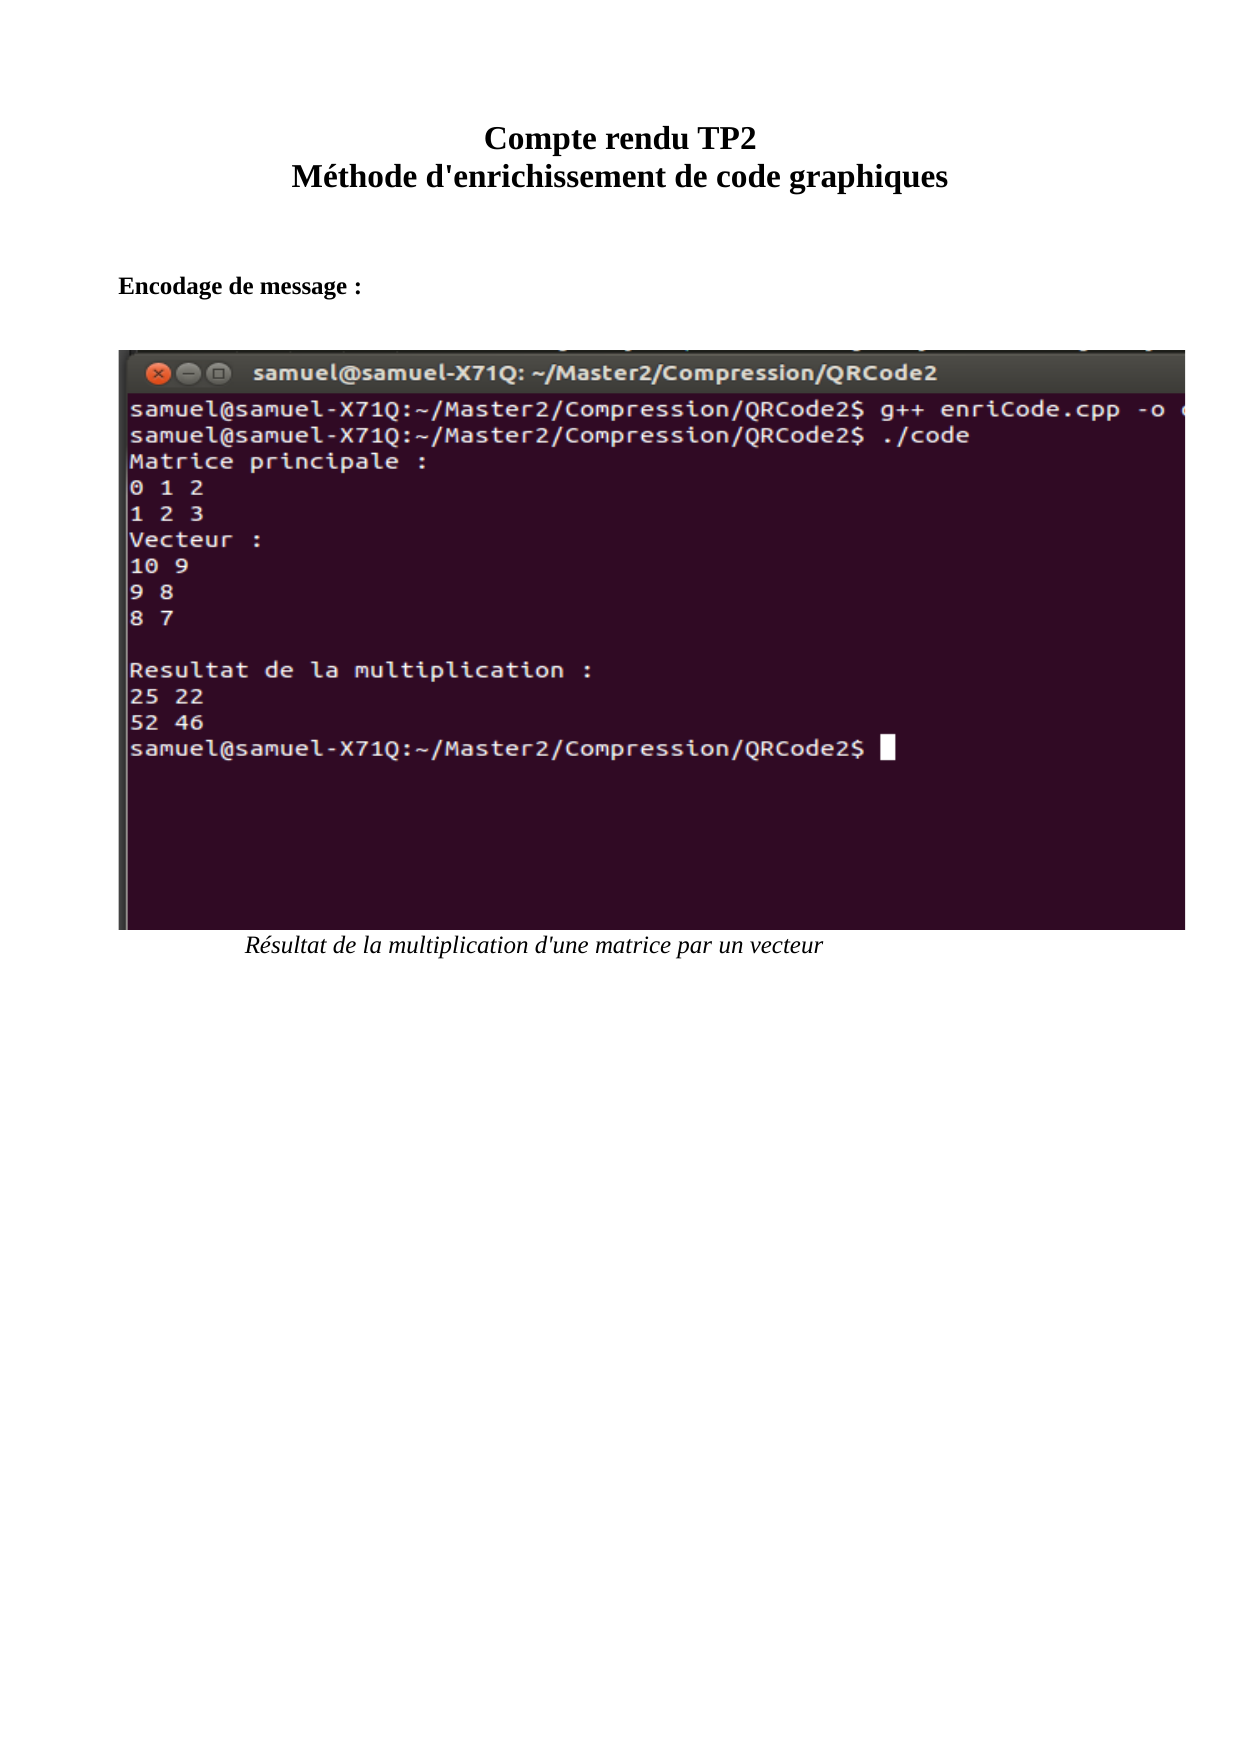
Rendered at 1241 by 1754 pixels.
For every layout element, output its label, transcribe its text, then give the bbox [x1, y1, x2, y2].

text Compte rendu TP2 [118, 118, 1122, 156]
text Méthode d'enrichissement de code graphiques [118, 156, 1122, 195]
text Résultat de la multiplication d'une matrice par un vecteur [118, 930, 952, 958]
text Encodage de message : [118, 271, 1122, 300]
picture [118, 350, 1186, 930]
